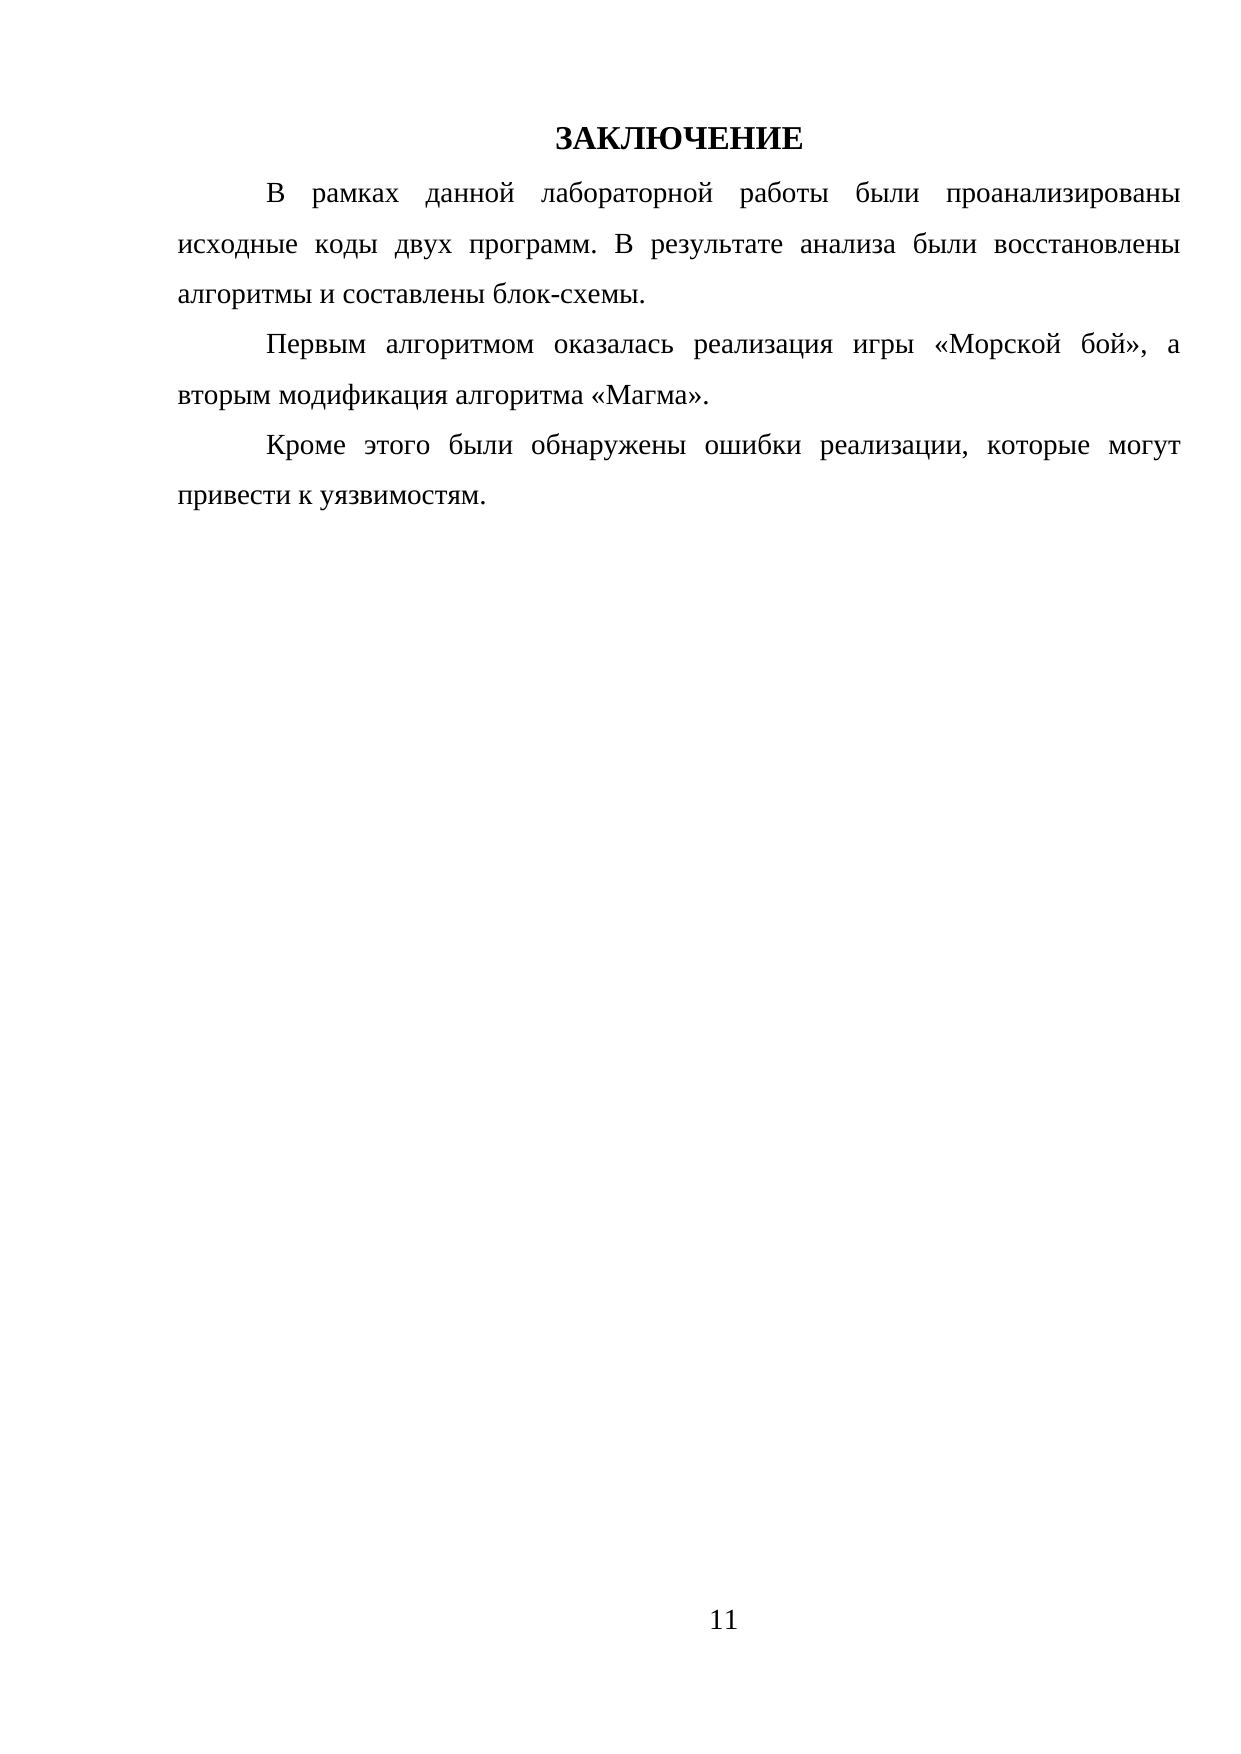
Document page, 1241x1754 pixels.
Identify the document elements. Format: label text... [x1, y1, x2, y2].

text Кроме этого были обнаружены ошибки реализации, которые могут привести к уязвимостям. [177, 427, 1181, 511]
subtitle ЗАКЛЮЧЕНИЕ [177, 118, 1181, 156]
text В рамках данной лабораторной работы были проанализированы исходные коды двух программ. В результате анализа были восстановлены алгоритмы и составлены блок-схемы. [177, 176, 1181, 310]
text Первым алгоритмом оказалась реализация игры «Морской бой», а вторым модификация алгоритма «Магма». [177, 327, 1181, 410]
